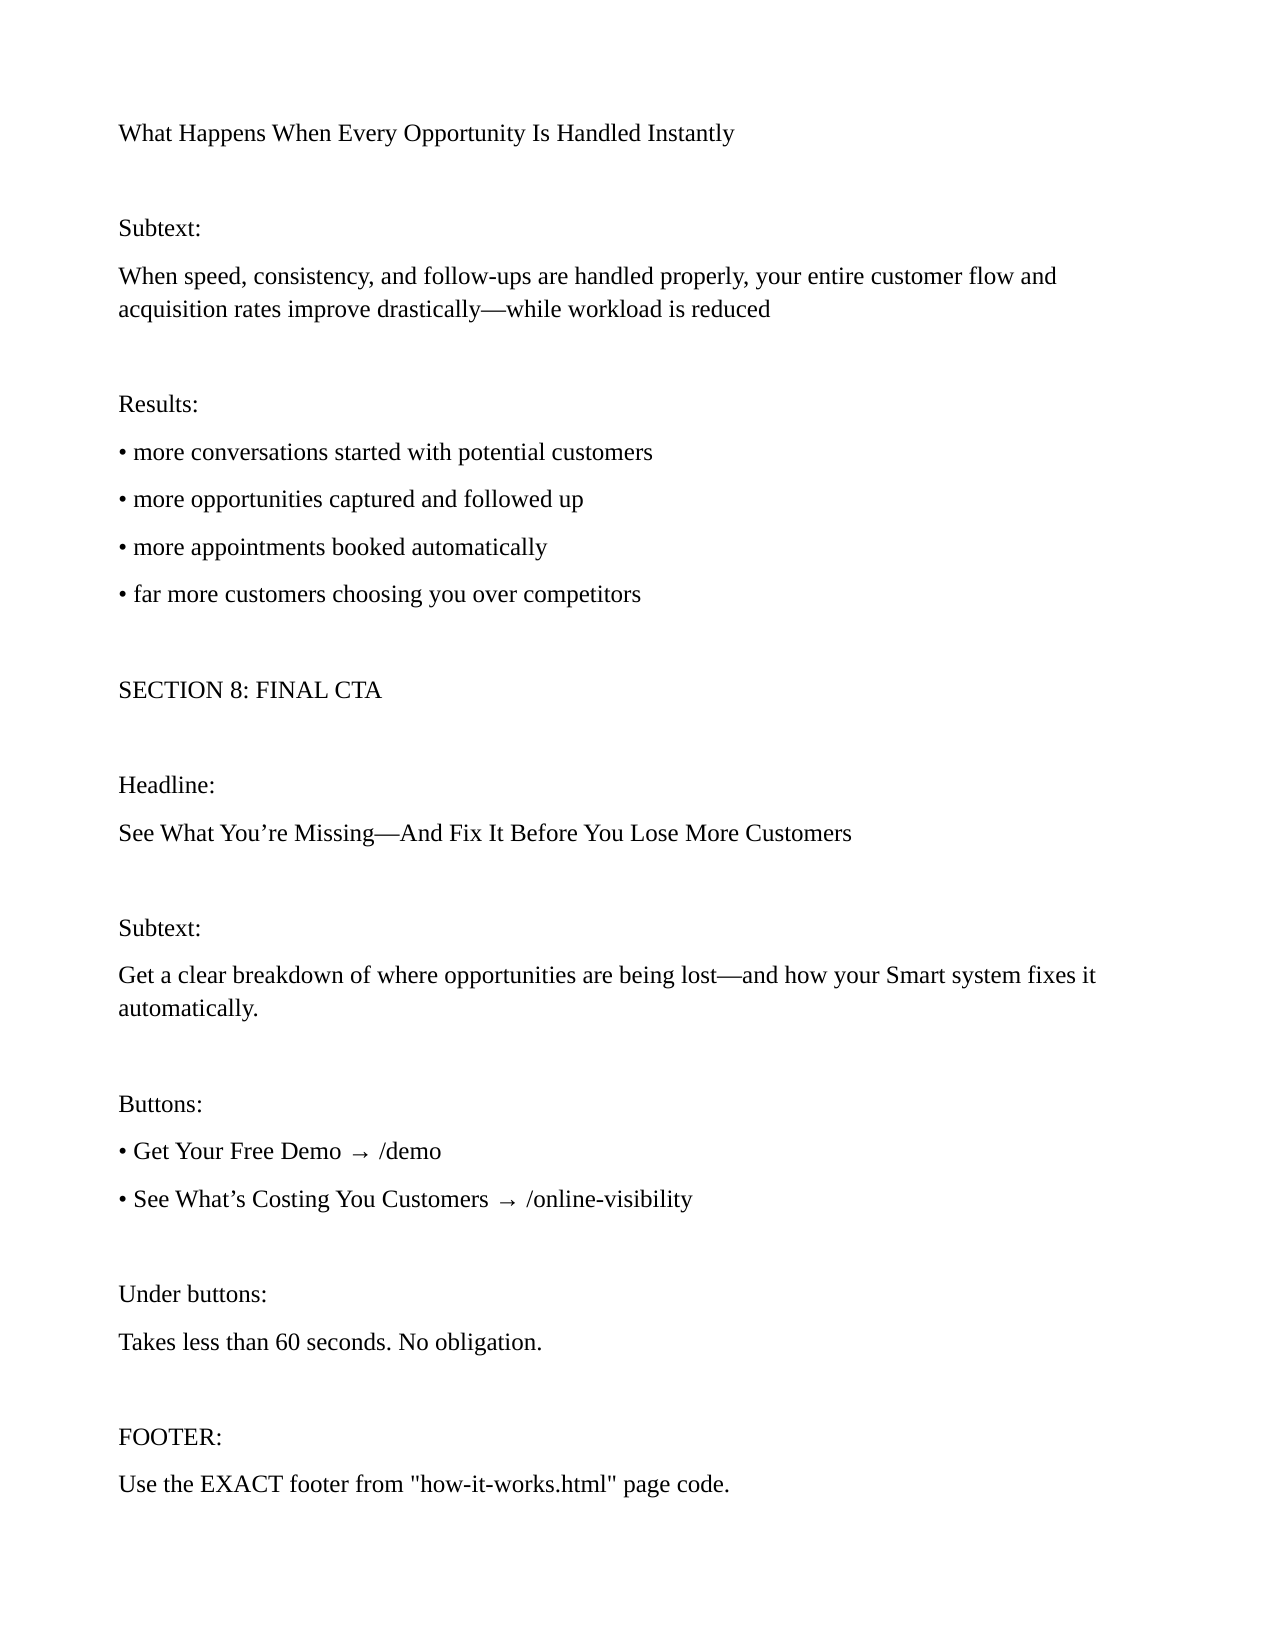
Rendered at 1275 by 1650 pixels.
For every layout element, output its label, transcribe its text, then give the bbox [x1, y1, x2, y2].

text When speed, consistency, and follow-ups are handled properly, your entire customer flow and acquisition rates improve drastically—while workload is reduced [118, 261, 1157, 323]
text • more opportunities captured and followed up [118, 484, 1157, 513]
text • Get Your Free Demo → /demo [118, 1136, 1157, 1165]
text Get a clear breakdown of where opportunities are being lost—and how your Smart system fixes it automatically. [118, 960, 1157, 1022]
text • more conversations started with potential customers [118, 437, 1157, 466]
text • far more customers choosing you over competitors [118, 579, 1157, 608]
text Headline: [118, 770, 1157, 799]
text Subtext: [118, 213, 1157, 242]
text FOOTER: [118, 1422, 1157, 1451]
text Subtext: [118, 913, 1157, 942]
text What Happens When Every Opportunity Is Handled Instantly [118, 118, 1157, 147]
text • more appointments booked automatically [118, 532, 1157, 561]
text SECTION 8: FINAL CTA [118, 675, 1157, 703]
text Under buttons: [118, 1279, 1157, 1308]
text Use the EXACT footer from "how-it-works.html" page code. [118, 1469, 1157, 1498]
text Takes less than 60 seconds. No obligation. [118, 1327, 1157, 1355]
text • See What’s Costing You Customers → /online-visibility [118, 1184, 1157, 1213]
text See What You’re Missing—And Fix It Before You Lose More Customers [118, 818, 1157, 846]
text Results: [118, 389, 1157, 418]
text Buttons: [118, 1089, 1157, 1117]
